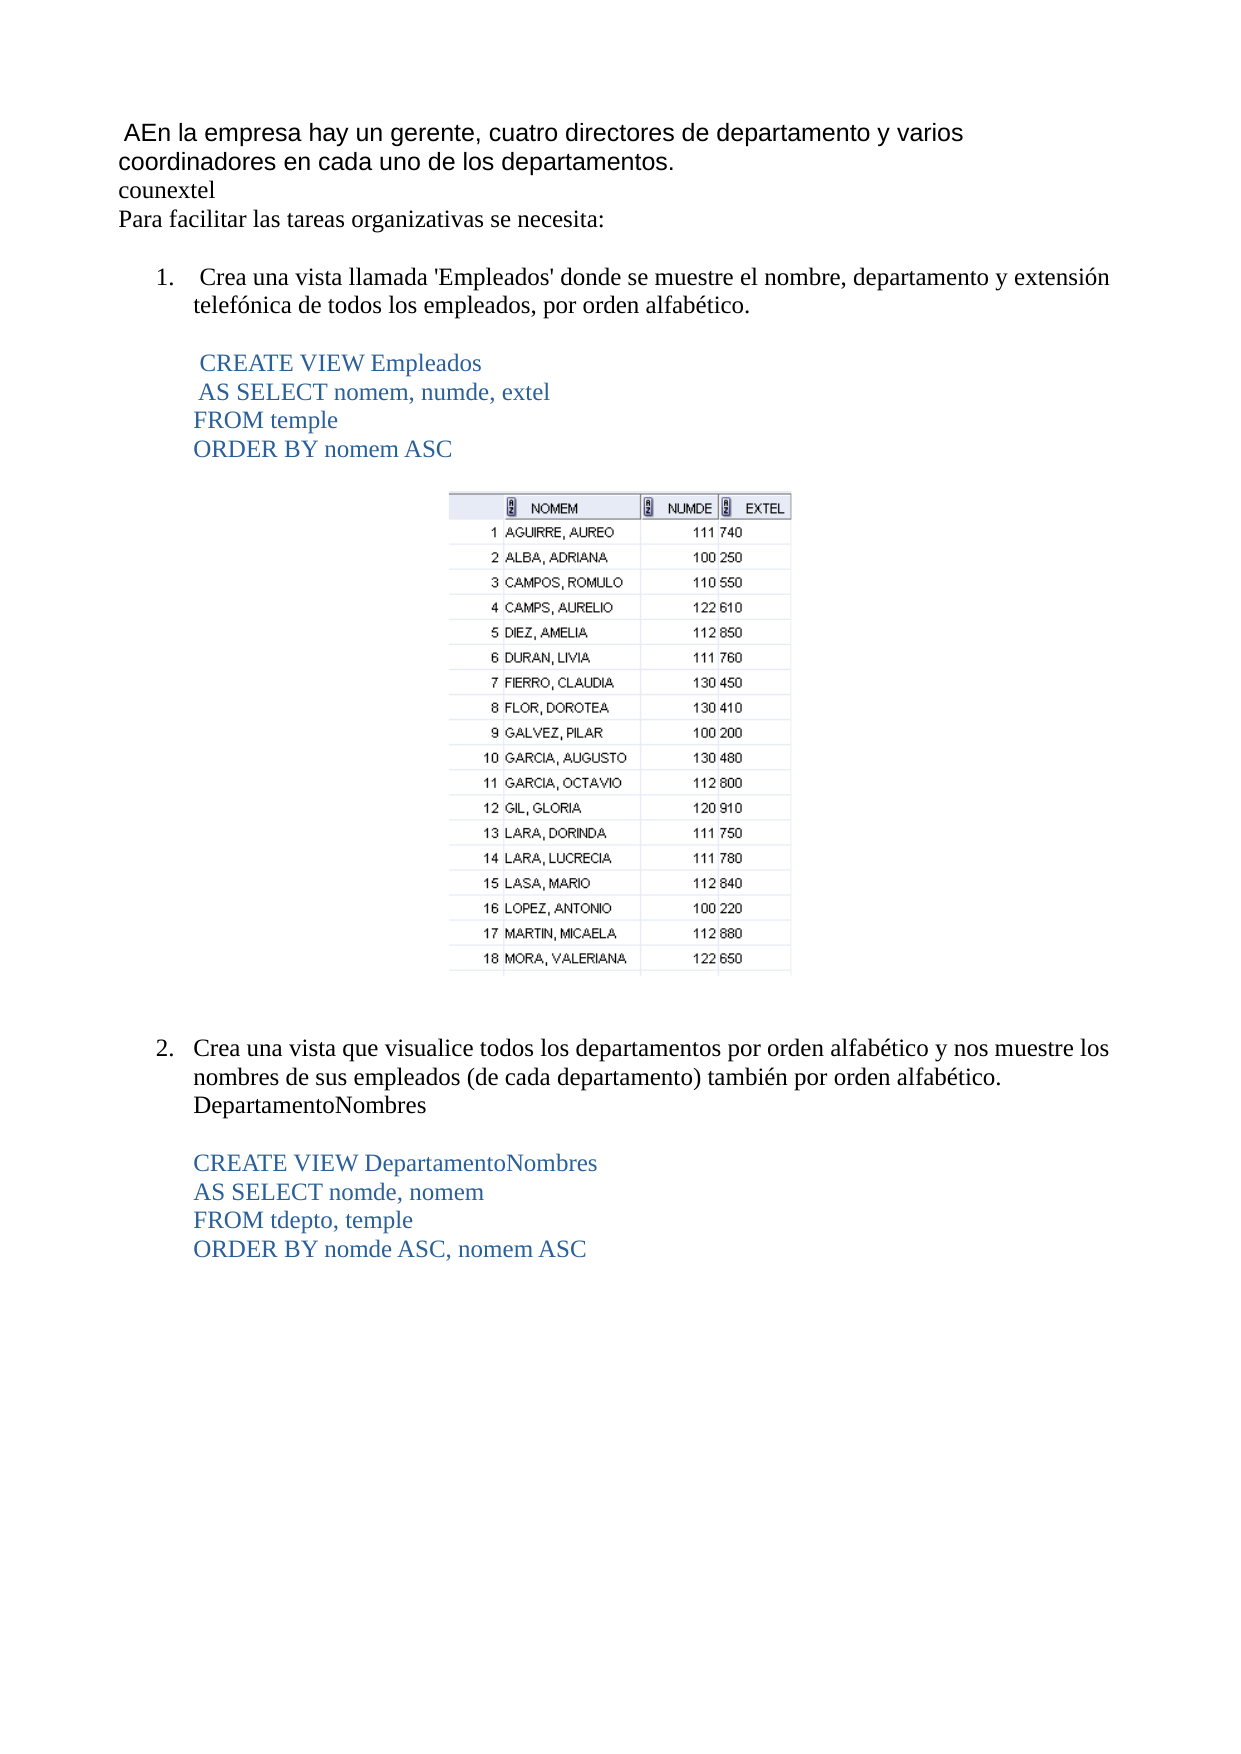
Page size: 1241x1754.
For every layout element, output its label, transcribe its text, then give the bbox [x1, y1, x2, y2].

list AS SELECT nomde, nomem [156, 1177, 1122, 1206]
text Para facilitar las tareas organizativas se necesita: [118, 204, 1122, 233]
list ORDER BY nomem ASC [156, 434, 1122, 463]
list CREATE VIEW Empleados [156, 348, 1122, 377]
list FROM temple [156, 406, 1122, 434]
text counextel [118, 176, 1122, 204]
list Crea una vista que visualice todos los departamentos por orden alfabético y nos muestre los nombres de sus empleados (de cada departamento) también por orden alfabético. DepartamentoNombres [156, 1033, 1122, 1119]
list Crea una vista llamada 'Empleados' donde se muestre el nombre, departamento y extensión telefónica de todos los empleados, por orden alfabético. [156, 262, 1122, 319]
picture [448, 491, 792, 976]
list ORDER BY nomde ASC, nomem ASC [156, 1234, 1122, 1263]
text AEn la empresa hay un gerente, cuatro directores de departamento y varios coordinadores en cada uno de los departamentos. [118, 118, 1122, 176]
list CREATE VIEW DepartamentoNombres [156, 1148, 1122, 1177]
list AS SELECT nomem, numde, extel [156, 377, 1122, 406]
list FROM tdepto, temple [156, 1206, 1122, 1234]
